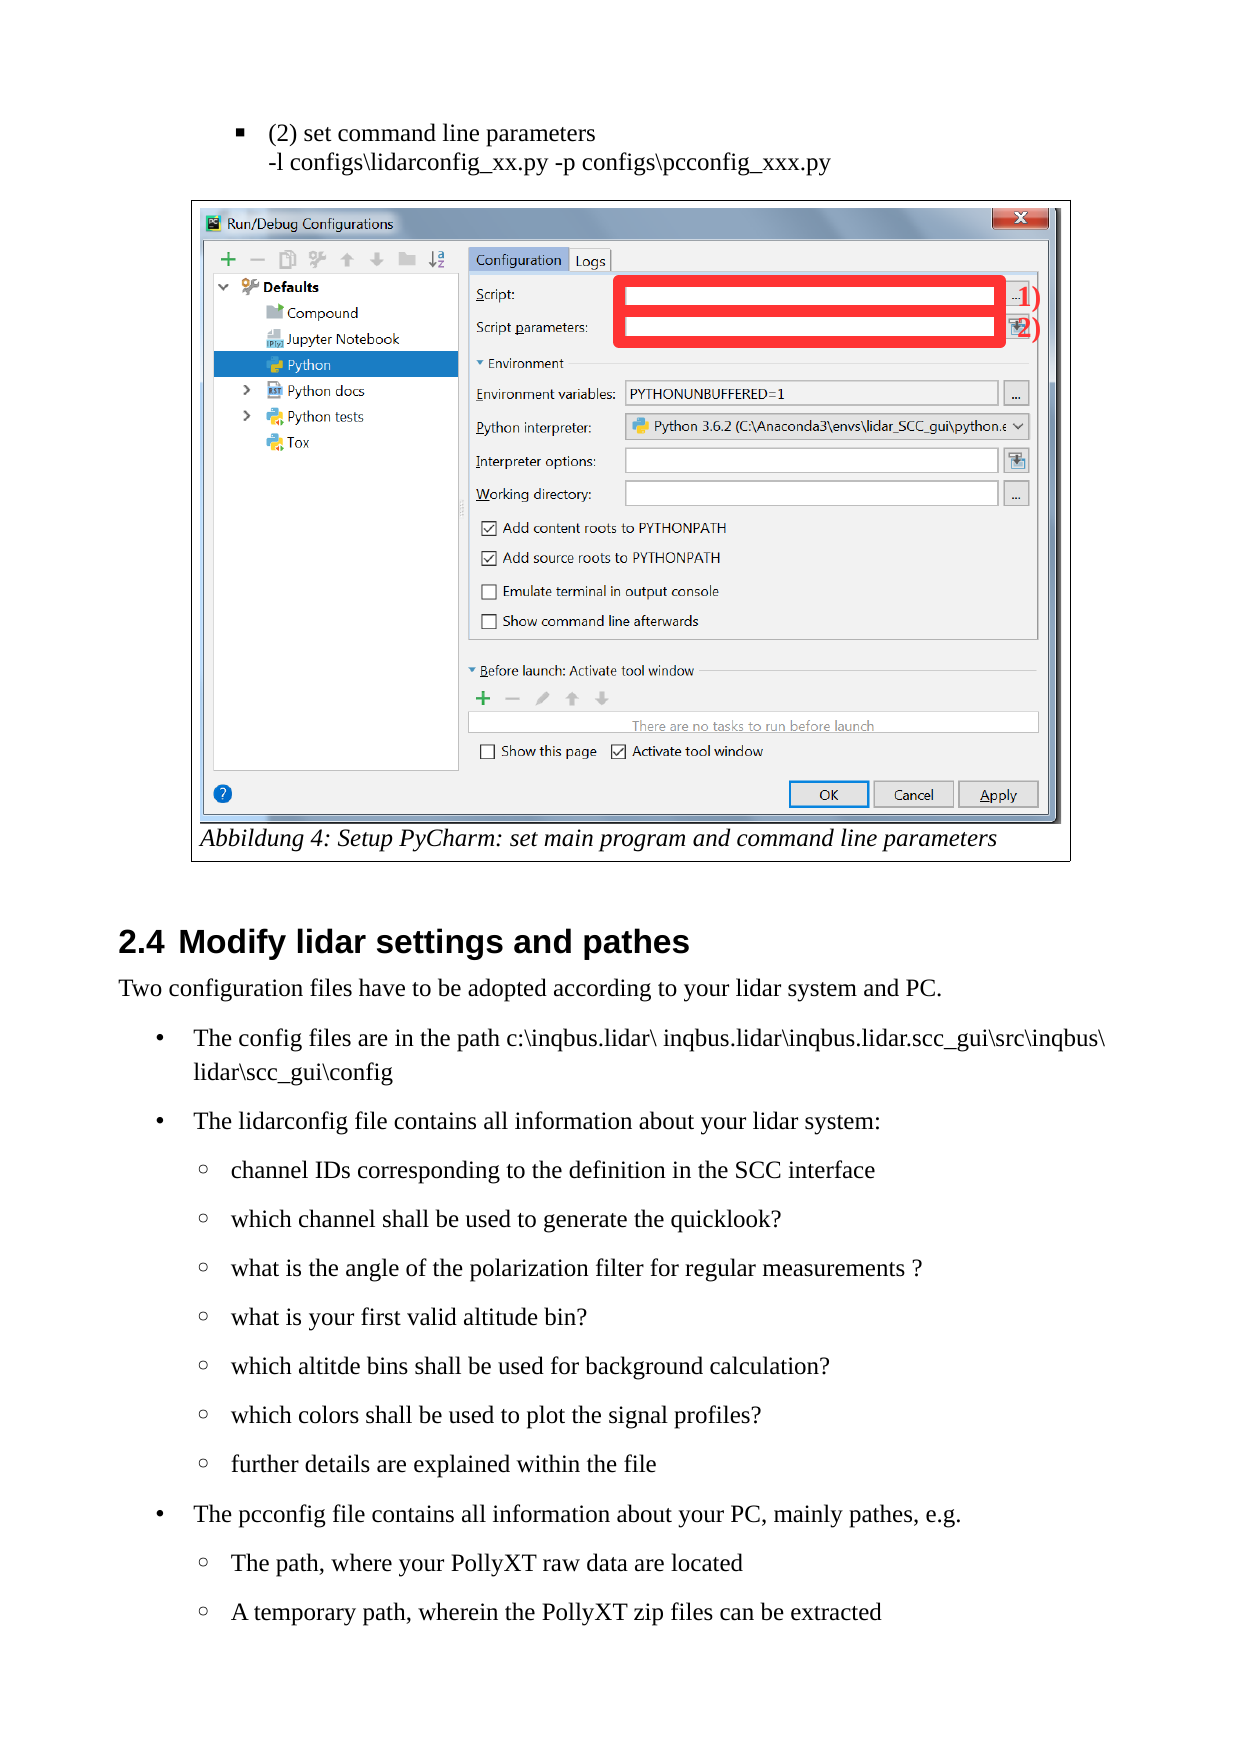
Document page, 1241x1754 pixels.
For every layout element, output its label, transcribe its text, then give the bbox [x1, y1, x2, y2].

list channel IDs corresponding to the definition in the SCC interface [193, 1155, 1122, 1184]
list what is your first valid altitude bin? [193, 1302, 1122, 1331]
subtitle Modify lidar settings and pathes [118, 922, 1122, 961]
list The lidarconfig file contains all information about your lidar system: [156, 1106, 1122, 1135]
list The path, where your PollyXT raw data are located [193, 1548, 1122, 1576]
list which channel shall be used to generate the quicklook? [193, 1204, 1122, 1233]
list A temporary path, wherein the PollyXT zip files can be extracted [193, 1597, 1122, 1626]
list Abbildung 4: Setup PyCharm: set main program and command line parameters [200, 824, 1061, 852]
list (2) set command line parameters -l configs\lidarconfig_xx.py -p configs\pcconfig_xxx.py [231, 118, 1122, 176]
list which colors shall be used to plot the signal profiles? [193, 1401, 1122, 1429]
list The pcconfig file contains all information about your PC, mainly pathes, e.g. [156, 1499, 1122, 1527]
list The config files are in the path c:\inqbus.lidar\ inqbus.lidar\inqbus.lidar.scc_gui\src\inqbus\lidar\scc_gui\config [156, 1023, 1122, 1086]
list what is the angle of the polarization filter for regular measurements ? [193, 1253, 1122, 1282]
list which altitde bins shall be used for background calculation? [193, 1351, 1122, 1380]
picture [200, 208, 1062, 824]
list further details are explained within the file [193, 1449, 1122, 1478]
text Two configuration files have to be adopted according to your lidar system and PC. [118, 973, 1122, 1002]
list (2) set command line parameters -l configs\lidarconfig_xx.py -p configs\pcconfig_xxx.py [192, 201, 1070, 861]
